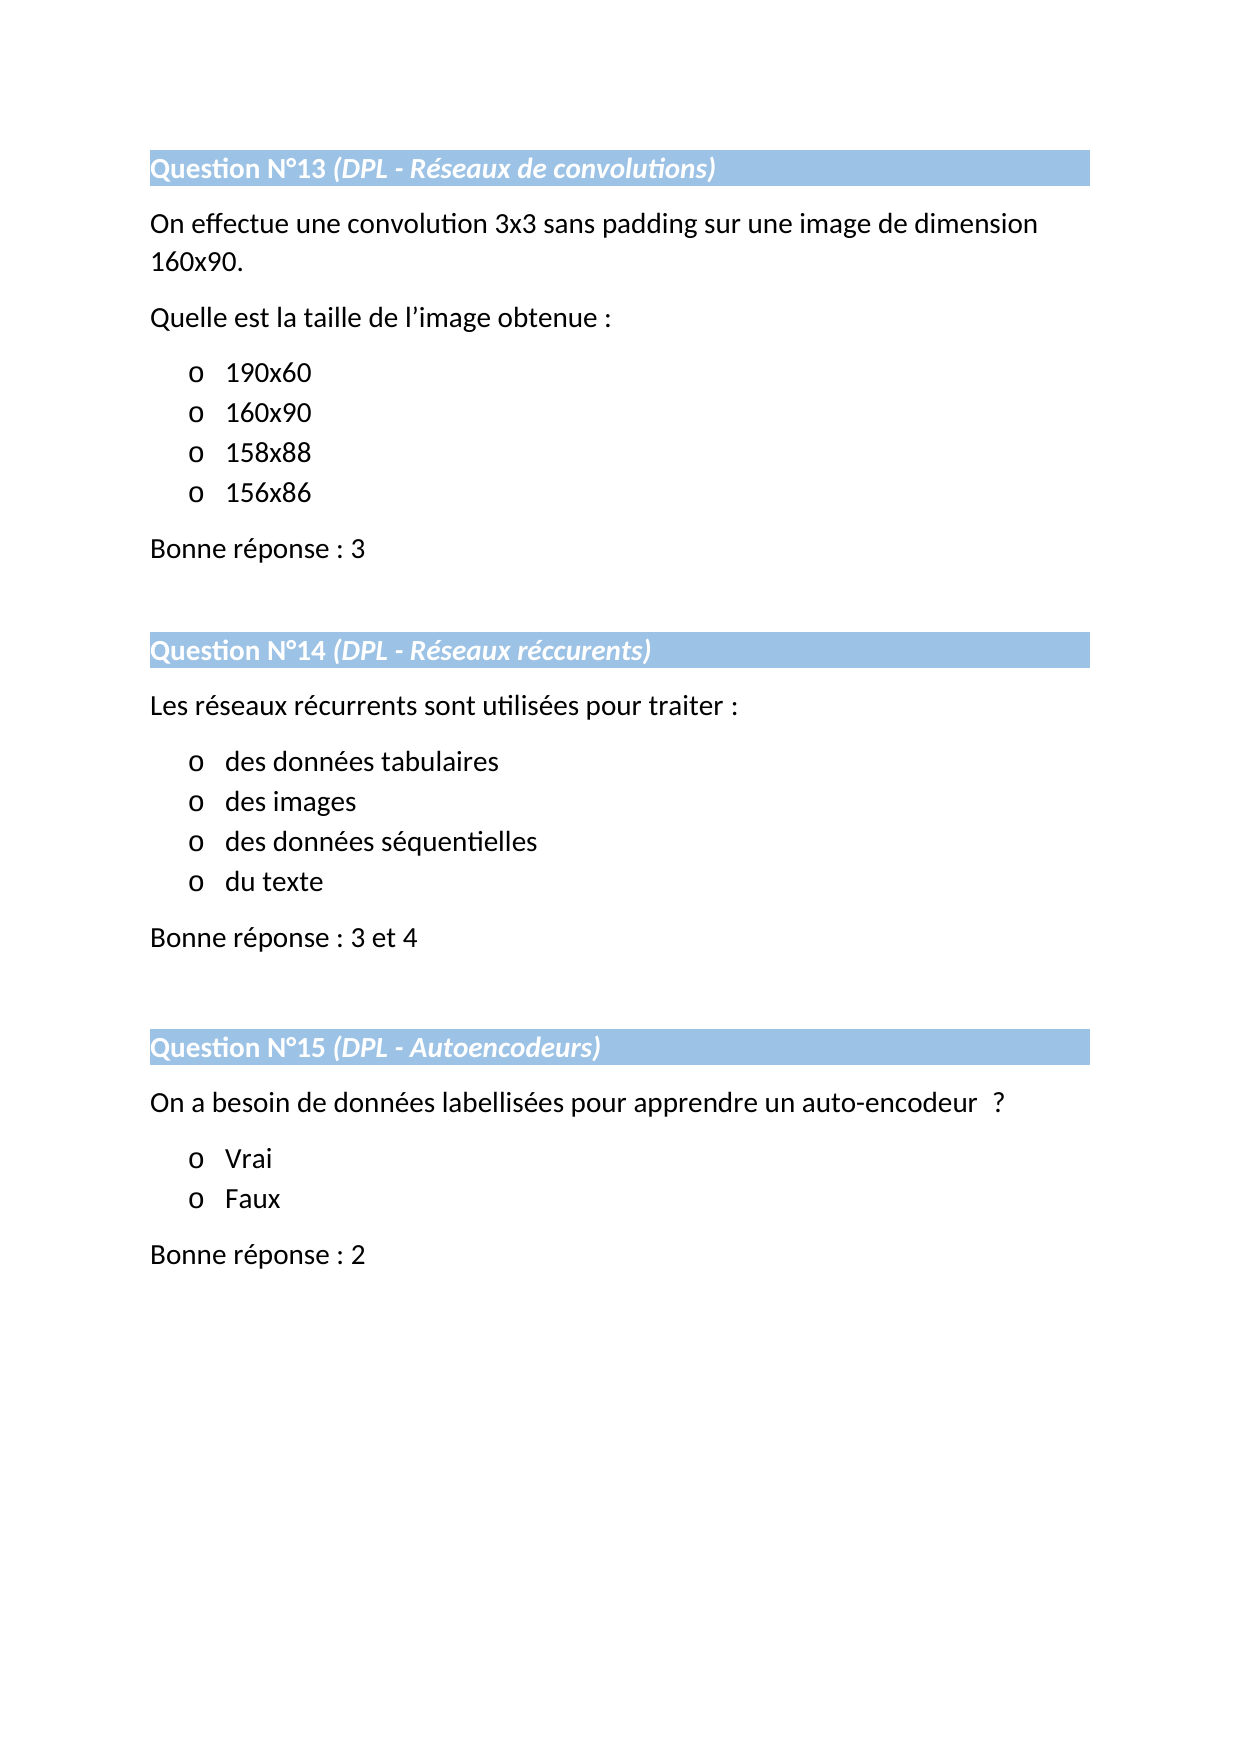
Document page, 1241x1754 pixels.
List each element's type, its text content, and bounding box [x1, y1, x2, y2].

list 190x60 [187, 354, 1090, 391]
list 158x88 [187, 434, 1090, 471]
text Quelle est la taille de l’image obtenue : [150, 299, 1090, 334]
list 156x86 [187, 474, 1090, 511]
list des images [187, 783, 1090, 820]
text Question N°14 (DPL - Réseaux réccurents) [150, 632, 1090, 668]
text On a besoin de données labellisées pour apprendre un auto-encodeur ? [150, 1084, 1090, 1120]
list 160x90 [187, 394, 1090, 431]
text Bonne réponse : 3 et 4 [150, 919, 1090, 955]
list Vrai [187, 1140, 1090, 1177]
list des données tabulaires [187, 743, 1090, 780]
text Question N°13 (DPL - Réseaux de convolutions) [150, 150, 1090, 186]
text Les réseaux récurrents sont utilisées pour traiter : [150, 687, 1090, 723]
text On effectue une convolution 3x3 sans padding sur une image de dimension 160x90. [150, 205, 1090, 279]
text Question N°15 (DPL - Autoencodeurs) [150, 1029, 1090, 1065]
list des données séquentielles [187, 823, 1090, 860]
list du texte [187, 863, 1090, 900]
text Bonne réponse : 2 [150, 1236, 1090, 1272]
text Bonne réponse : 3 [150, 530, 1090, 566]
list Faux [187, 1180, 1090, 1217]
